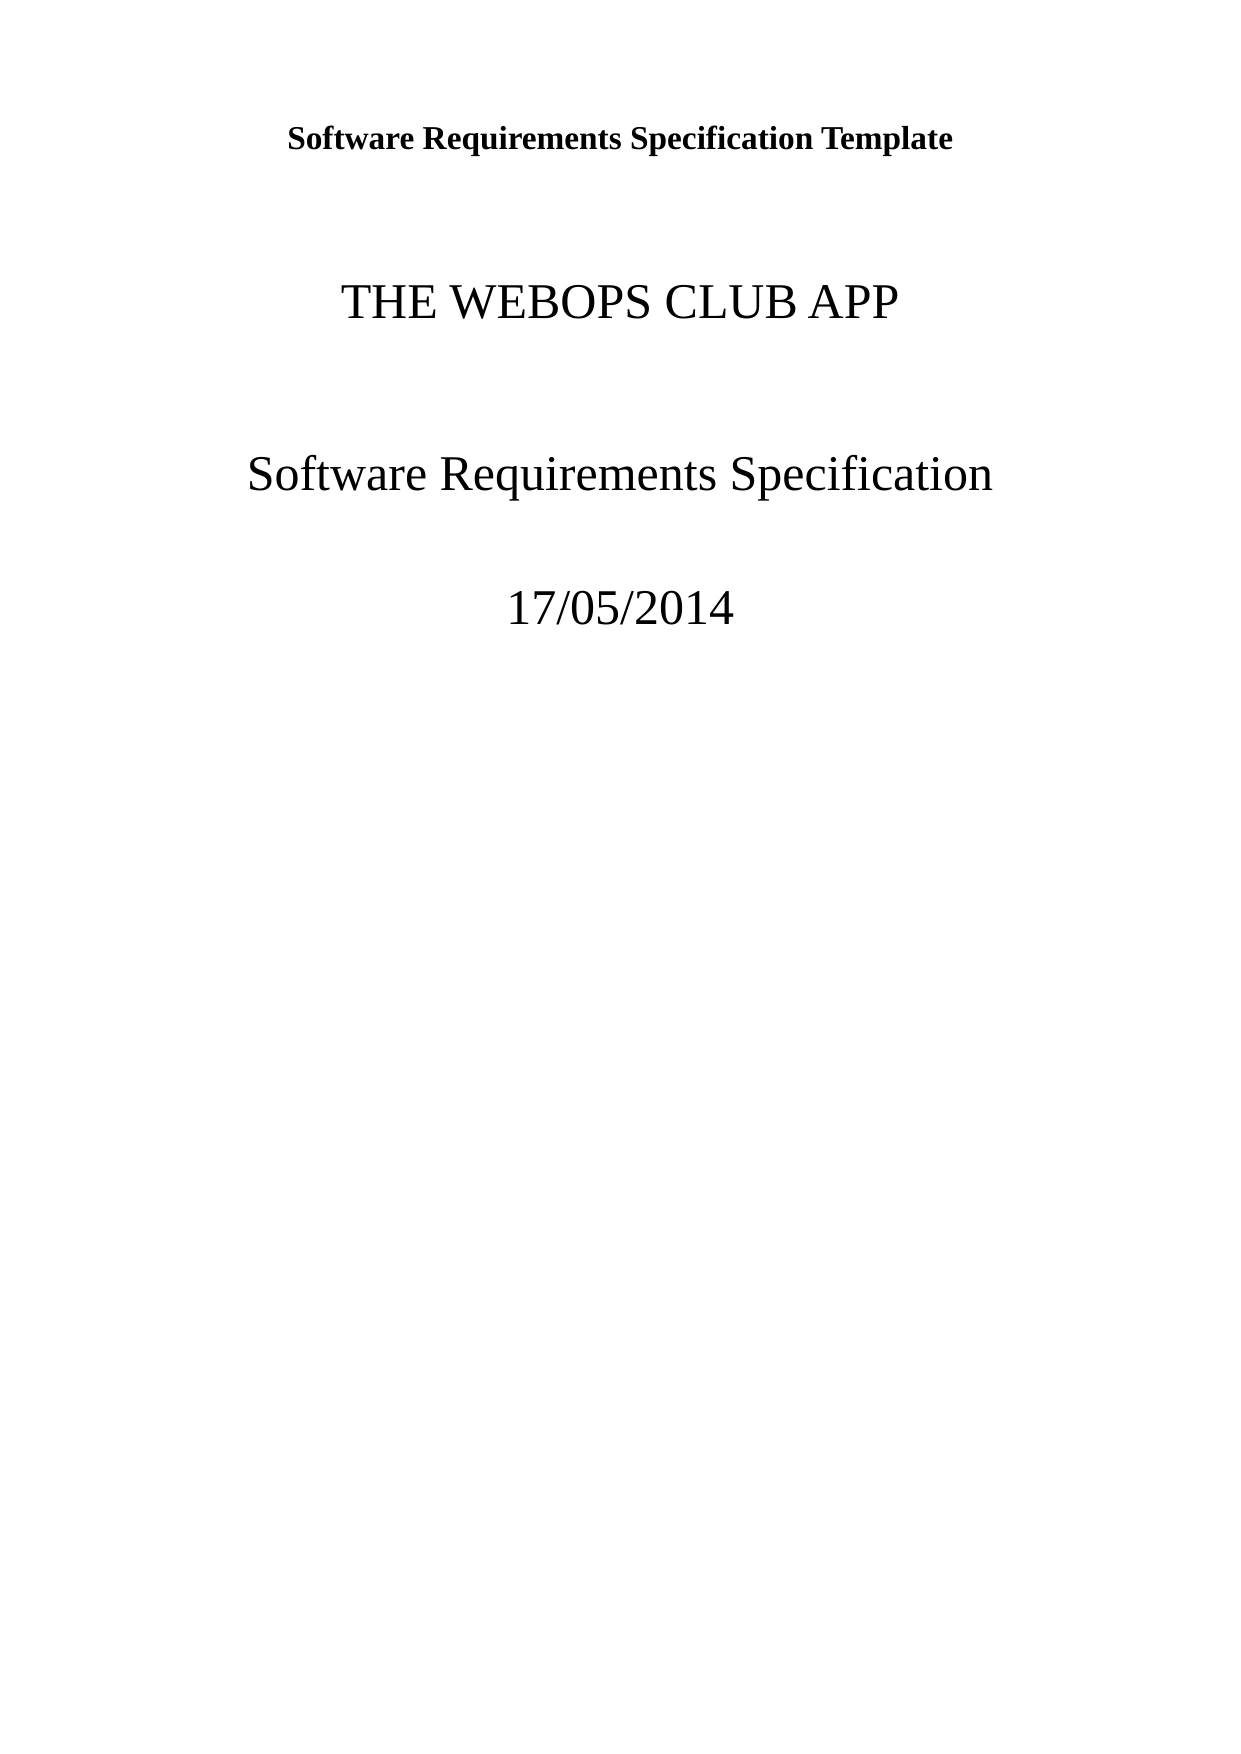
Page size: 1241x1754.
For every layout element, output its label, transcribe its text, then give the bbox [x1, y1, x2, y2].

text Software Requirements Specification [118, 444, 1122, 501]
text THE WEBOPS CLUB APP [118, 271, 1122, 329]
title Software Requirements Specification Template [118, 118, 1122, 156]
text 17/05/2014 [118, 578, 1122, 636]
